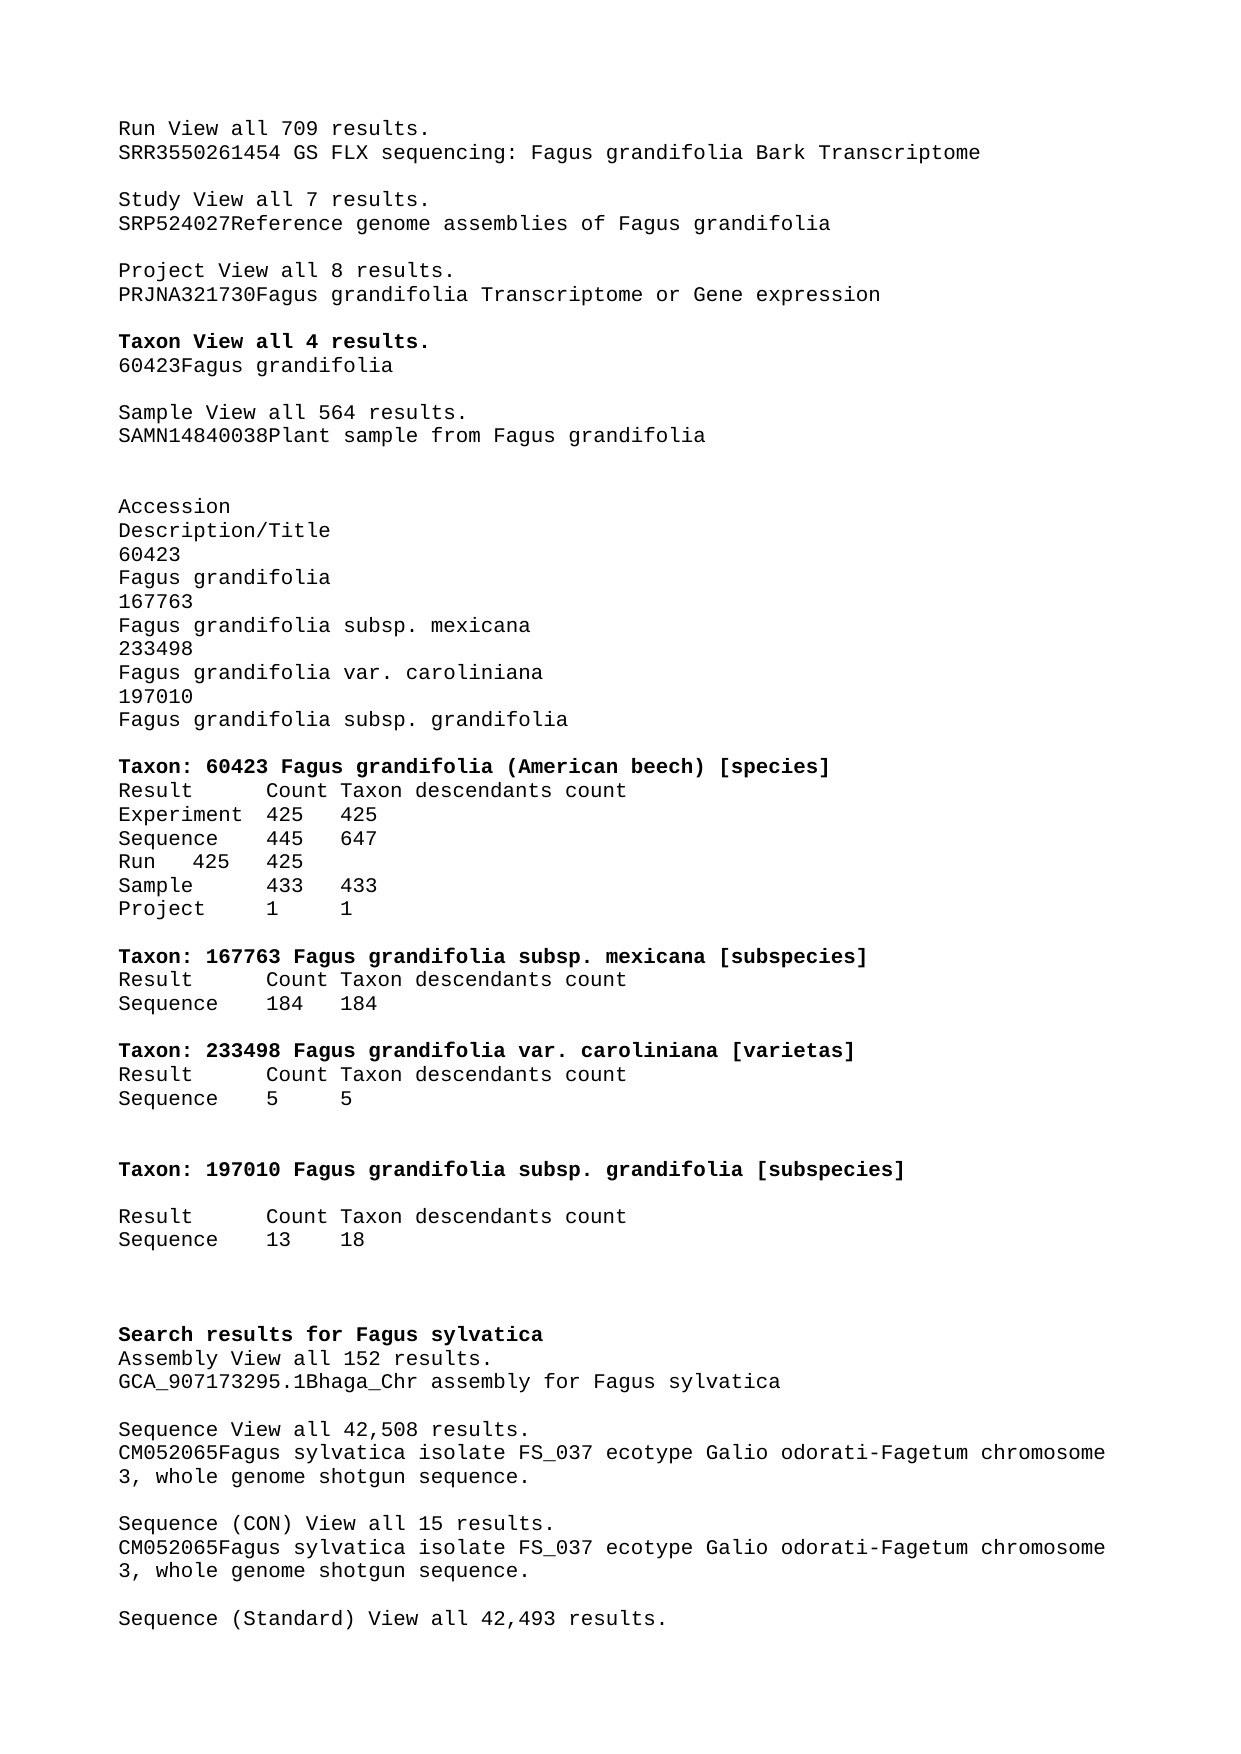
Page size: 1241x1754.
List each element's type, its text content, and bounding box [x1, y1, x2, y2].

text Sequence (CON) View all 15 results. [118, 1513, 1122, 1537]
text 167763 [118, 591, 1122, 615]
text Assembly View all 152 results. [118, 1348, 1122, 1371]
text Taxon View all 4 results. [118, 331, 1122, 354]
text Project 1 1 [118, 898, 1122, 922]
text Sequence 5 5 [118, 1088, 1122, 1111]
text Sequence (Standard) View all 42,493 results. [118, 1608, 1122, 1631]
text 233498 [118, 638, 1122, 662]
text Result Count Taxon descendants count [118, 780, 1122, 804]
text Accession [118, 496, 1122, 520]
text Fagus grandifolia subsp. mexicana [118, 615, 1122, 638]
text Run View all 709 results. [118, 118, 1122, 142]
text Sample View all 564 results. [118, 402, 1122, 426]
text Fagus grandifolia subsp. grandifolia [118, 709, 1122, 733]
text Result Count Taxon descendants count [118, 1064, 1122, 1088]
text Run 425 425 [118, 851, 1122, 875]
text Result Count Taxon descendants count [118, 969, 1122, 993]
text Sample 433 433 [118, 875, 1122, 898]
text Sequence 445 647 [118, 827, 1122, 851]
text 60423 [118, 544, 1122, 567]
text Project View all 8 results. [118, 260, 1122, 284]
text SAMN14840038Plant sample from Fagus grandifolia [118, 426, 1122, 449]
text Sequence View all 42,508 results. [118, 1419, 1122, 1442]
text Result Count Taxon descendants count [118, 1206, 1122, 1229]
text Taxon: 167763 Fagus grandifolia subsp. mexicana [subspecies] [118, 946, 1122, 969]
text PRJNA321730Fagus grandifolia Transcriptome or Gene expression [118, 284, 1122, 307]
text 197010 [118, 686, 1122, 709]
text SRR3550261454 GS FLX sequencing: Fagus grandifolia Bark Transcriptome [118, 142, 1122, 165]
text Sequence 13 18 [118, 1229, 1122, 1253]
text Taxon: 233498 Fagus grandifolia var. caroliniana [varietas] [118, 1040, 1122, 1064]
text Taxon: 197010 Fagus grandifolia subsp. grandifolia [subspecies] [118, 1158, 1122, 1182]
text Description/Title [118, 520, 1122, 544]
text GCA_907173295.1Bhaga_Chr assembly for Fagus sylvatica [118, 1371, 1122, 1395]
text CM052065Fagus sylvatica isolate FS_037 ecotype Galio odorati-Fagetum chromosome 3, whole genome shotgun sequence. [118, 1537, 1122, 1584]
text Fagus grandifolia [118, 567, 1122, 591]
text Sequence 184 184 [118, 993, 1122, 1017]
text Experiment 425 425 [118, 804, 1122, 827]
text 60423Fagus grandifolia [118, 354, 1122, 378]
text CM052065Fagus sylvatica isolate FS_037 ecotype Galio odorati-Fagetum chromosome 3, whole genome shotgun sequence. [118, 1442, 1122, 1489]
text Study View all 7 results. [118, 189, 1122, 213]
text Fagus grandifolia var. caroliniana [118, 662, 1122, 686]
text SRP524027Reference genome assemblies of Fagus grandifolia [118, 213, 1122, 236]
text Search results for Fagus sylvatica [118, 1324, 1122, 1348]
text Taxon: 60423 Fagus grandifolia (American beech) [species] [118, 757, 1122, 780]
